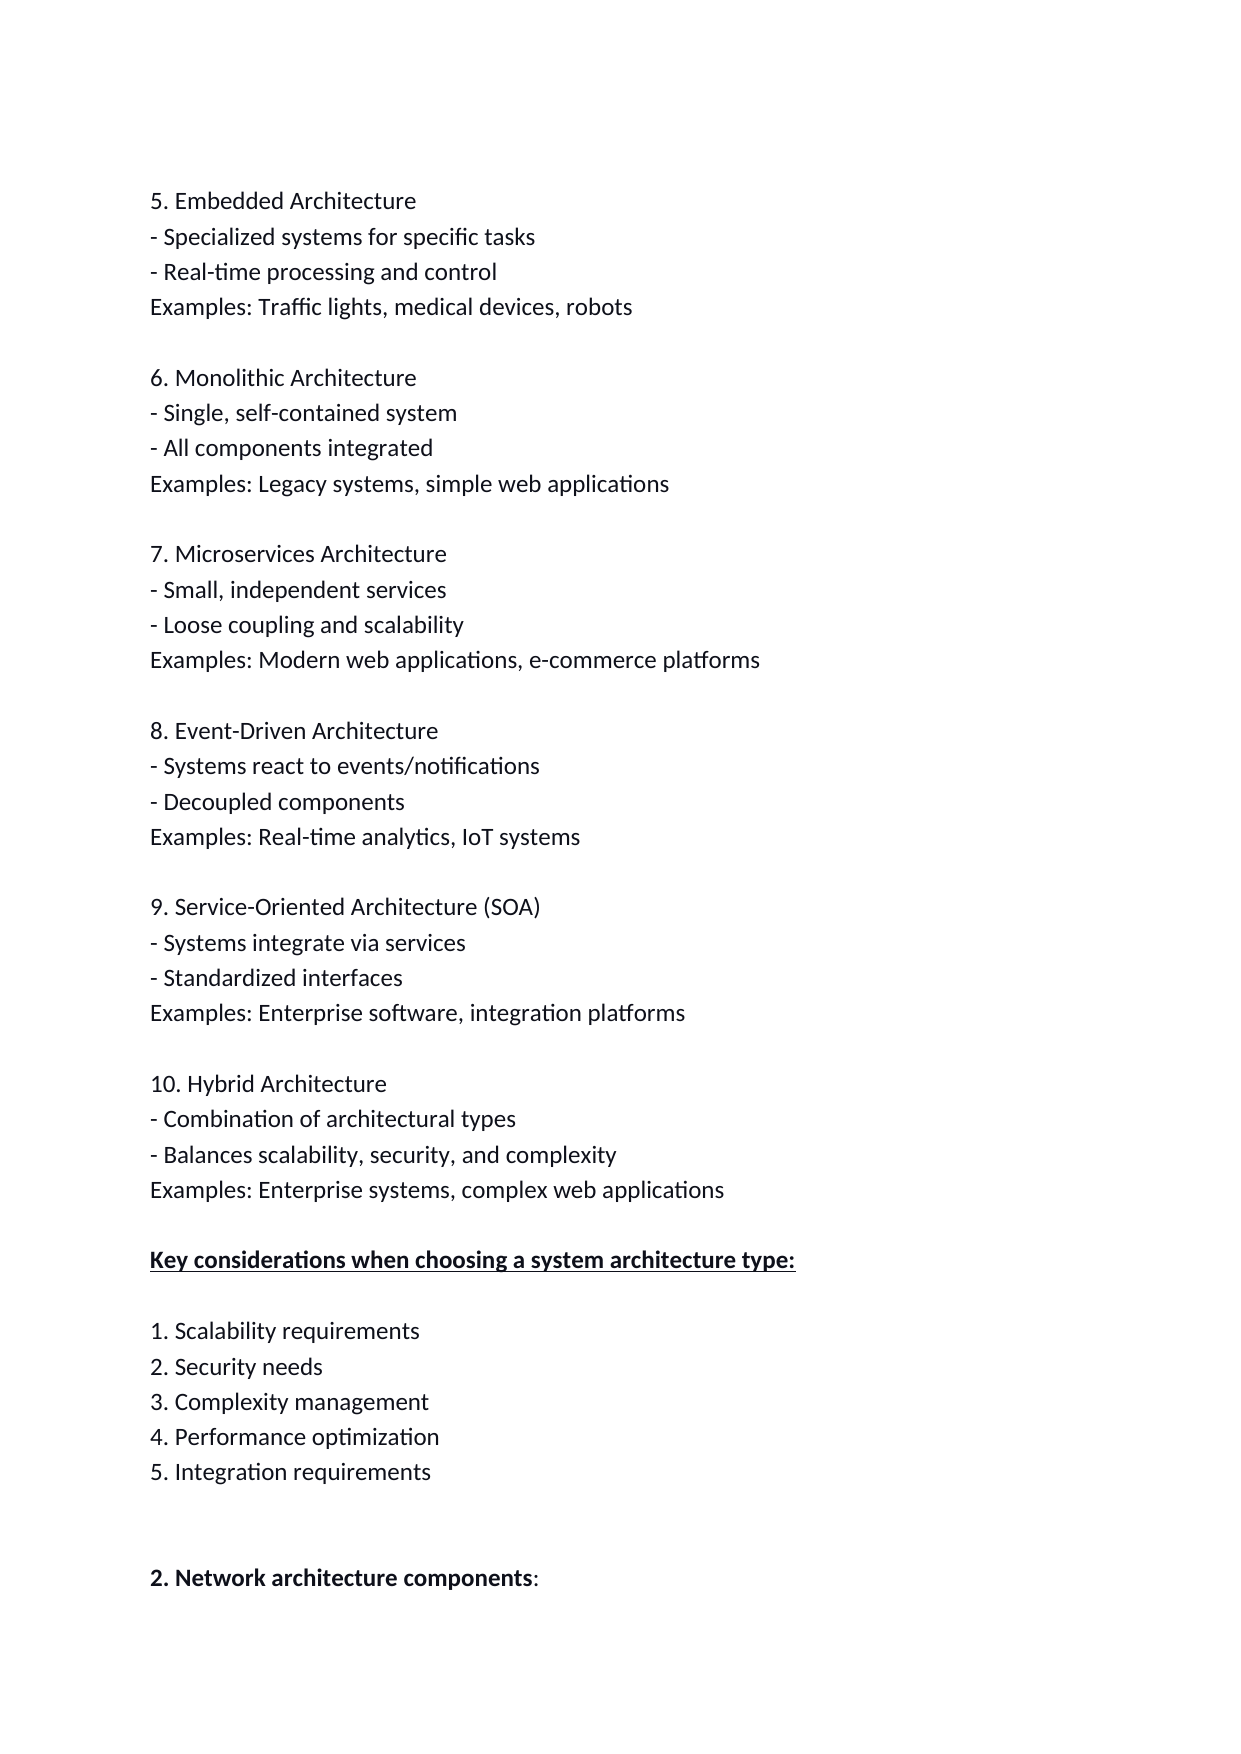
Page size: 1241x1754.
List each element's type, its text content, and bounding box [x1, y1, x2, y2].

text - Decoupled components [150, 786, 1090, 816]
text - Single, self-contained system [150, 397, 1090, 428]
text 5. Integration requirements [150, 1457, 1090, 1487]
text 2. Security needs [150, 1351, 1090, 1381]
text Key considerations when choosing a system architecture type: [150, 1245, 1090, 1275]
text - Systems react to events/notifications [150, 750, 1090, 781]
text 5. Embedded Architecture [150, 185, 1090, 216]
text - Specialized systems for specific tasks [150, 221, 1090, 251]
text - Small, independent services [150, 574, 1090, 604]
text Examples: Legacy systems, simple web applications [150, 468, 1090, 498]
text 6. Monolithic Architecture [150, 362, 1090, 392]
text - Combination of architectural types [150, 1103, 1090, 1134]
text 2. Network architecture components: [150, 1562, 1090, 1593]
text 4. Performance optimization [150, 1421, 1090, 1452]
text Examples: Real-time analytics, IoT systems [150, 821, 1090, 851]
text Examples: Enterprise software, integration platforms [150, 997, 1090, 1028]
text - Balances scalability, security, and complexity [150, 1139, 1090, 1169]
text Examples: Modern web applications, e-commerce platforms [150, 644, 1090, 675]
text - Real-time processing and control [150, 256, 1090, 286]
text 1. Scalability requirements [150, 1315, 1090, 1346]
text 8. Event-Driven Architecture [150, 715, 1090, 746]
text - All components integrated [150, 432, 1090, 463]
text - Loose coupling and scalability [150, 609, 1090, 639]
text 3. Complexity management [150, 1386, 1090, 1416]
text 9. Service-Oriented Architecture (SOA) [150, 892, 1090, 922]
text Examples: Enterprise systems, complex web applications [150, 1174, 1090, 1204]
text - Standardized interfaces [150, 962, 1090, 993]
text 10. Hybrid Architecture [150, 1068, 1090, 1099]
text Examples: Traffic lights, medical devices, robots [150, 291, 1090, 322]
text - Systems integrate via services [150, 927, 1090, 957]
text 7. Microservices Architecture [150, 538, 1090, 569]
